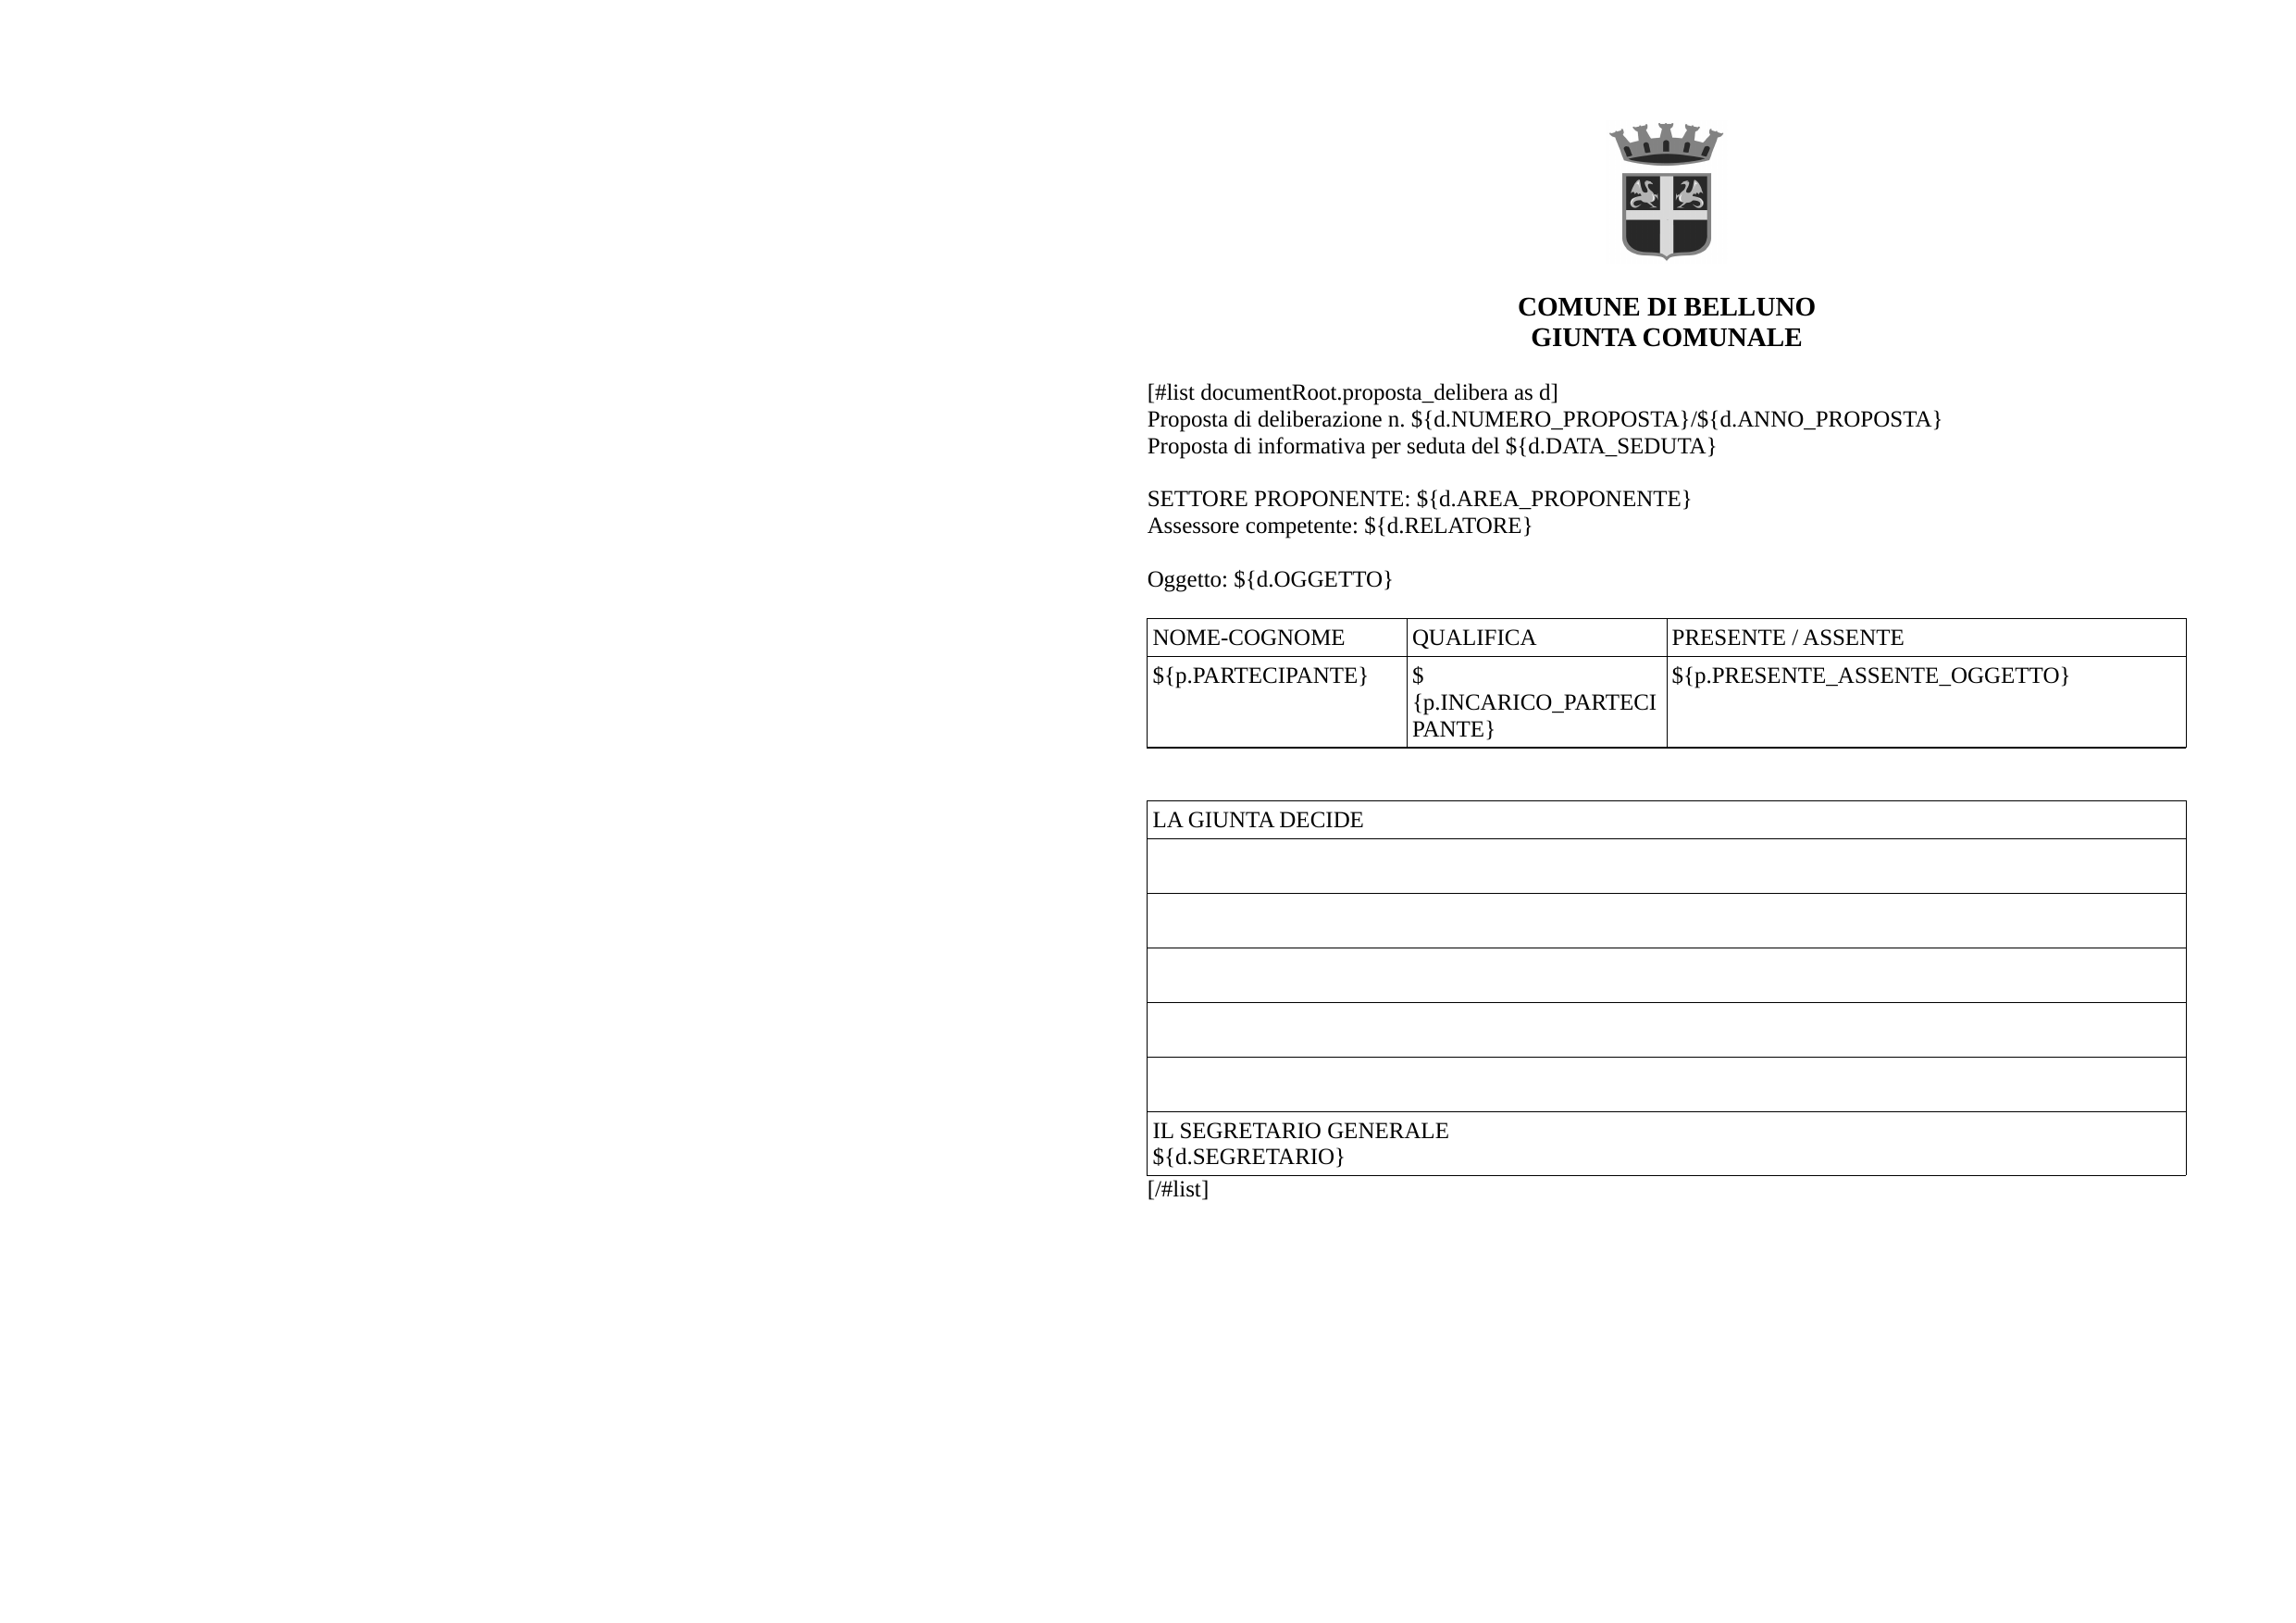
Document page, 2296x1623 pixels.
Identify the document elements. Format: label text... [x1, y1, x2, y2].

table_header LA GIUNTA DECIDE [1148, 801, 2186, 838]
picture [1605, 120, 1728, 264]
text SETTORE PROPONENTE: ${d.AREA_PROPONENTE} [1147, 485, 2186, 512]
table_cell [1148, 1003, 2186, 1057]
text Proposta di deliberazione n. ${d.NUMERO_PROPOSTA}/${d.ANNO_PROPOSTA} [1147, 405, 2186, 432]
table_header NOME-COGNOME [1148, 619, 1407, 656]
table_cell IL SEGRETARIO GENERALE ${d.SEGRETARIO} [1148, 1112, 2186, 1175]
table_cell [1148, 948, 2186, 1002]
table_cell ${p.INCARICO_PARTECIPANTE} [1408, 657, 1667, 747]
table_cell ${p.PRESENTE_ASSENTE_OGGETTO} [1668, 657, 2186, 747]
table_header PRESENTE / ASSENTE [1668, 619, 2186, 656]
text GIUNTA COMUNALE [1147, 321, 2186, 353]
table_cell [1148, 839, 2186, 893]
text [#list documentRoot.proposta_delibera as d] [1147, 353, 2186, 405]
table_cell [1148, 1058, 2186, 1111]
table_cell ${p.PARTECIPANTE} [1148, 657, 1407, 747]
text Assessore competente: ${d.RELATORE} [1147, 512, 2186, 539]
text COMUNE DI BELLUNO [1147, 291, 2186, 321]
table_header QUALIFICA [1408, 619, 1667, 656]
text [/#list] [1147, 1176, 2186, 1202]
text Proposta di informativa per seduta del ${d.DATA_SEDUTA} [1147, 432, 2186, 459]
text Oggetto: ${d.OGGETTO} [1147, 565, 2186, 591]
table_cell [1148, 894, 2186, 948]
